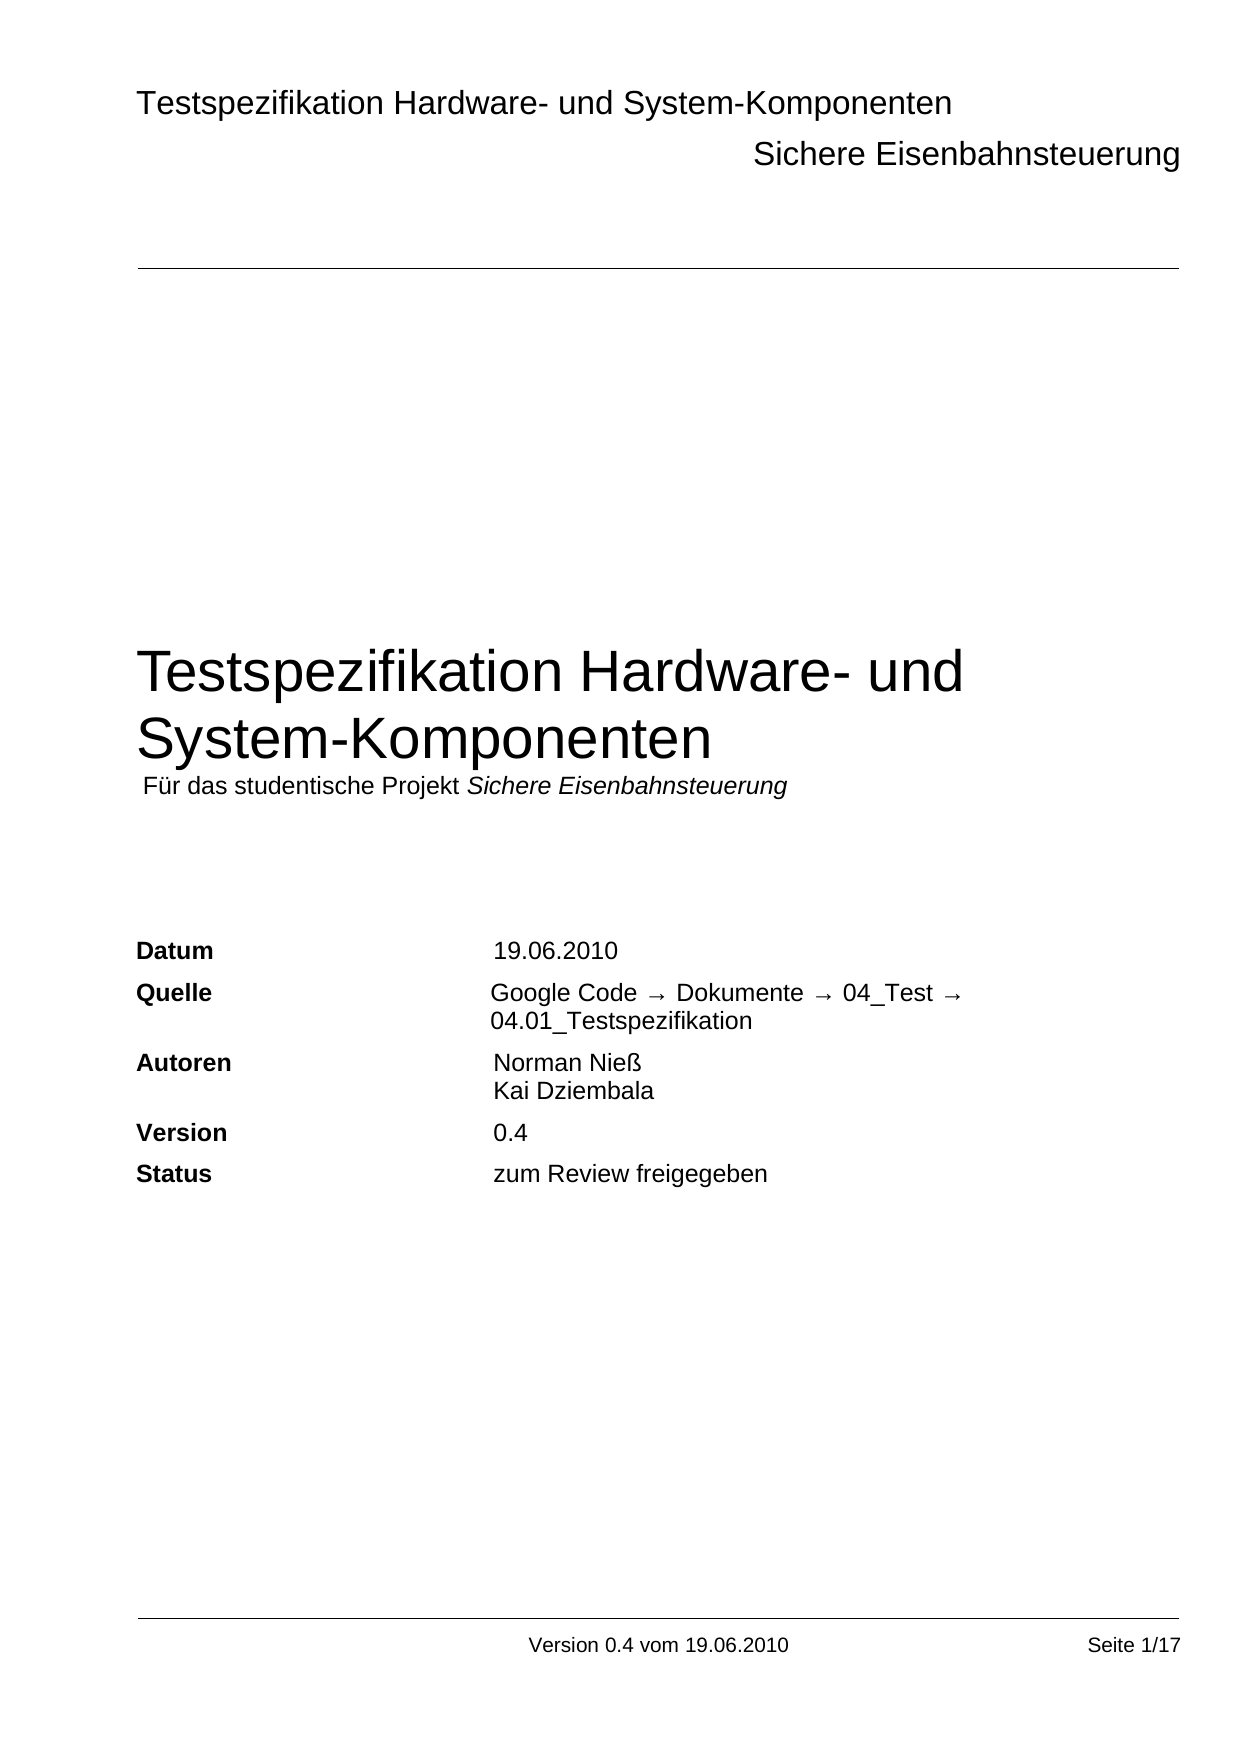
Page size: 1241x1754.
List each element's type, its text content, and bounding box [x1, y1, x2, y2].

text Kai Dziembala [136, 1076, 1181, 1105]
text Quelle Google Code → Dokumente → 04_Test → 04.01_Testspezifikation [136, 977, 1181, 1035]
text Für das studentische Projekt Sichere Eisenbahnsteuerung [136, 771, 1181, 800]
text Status zum Review freigegeben [136, 1159, 1181, 1187]
text Datum 19.06.2010 [136, 936, 1181, 965]
text Version 0.4 [136, 1117, 1181, 1146]
text Autoren Norman Nieß [136, 1047, 1181, 1076]
title Testspezifikation Hardware- und System-Komponenten [136, 637, 1181, 771]
